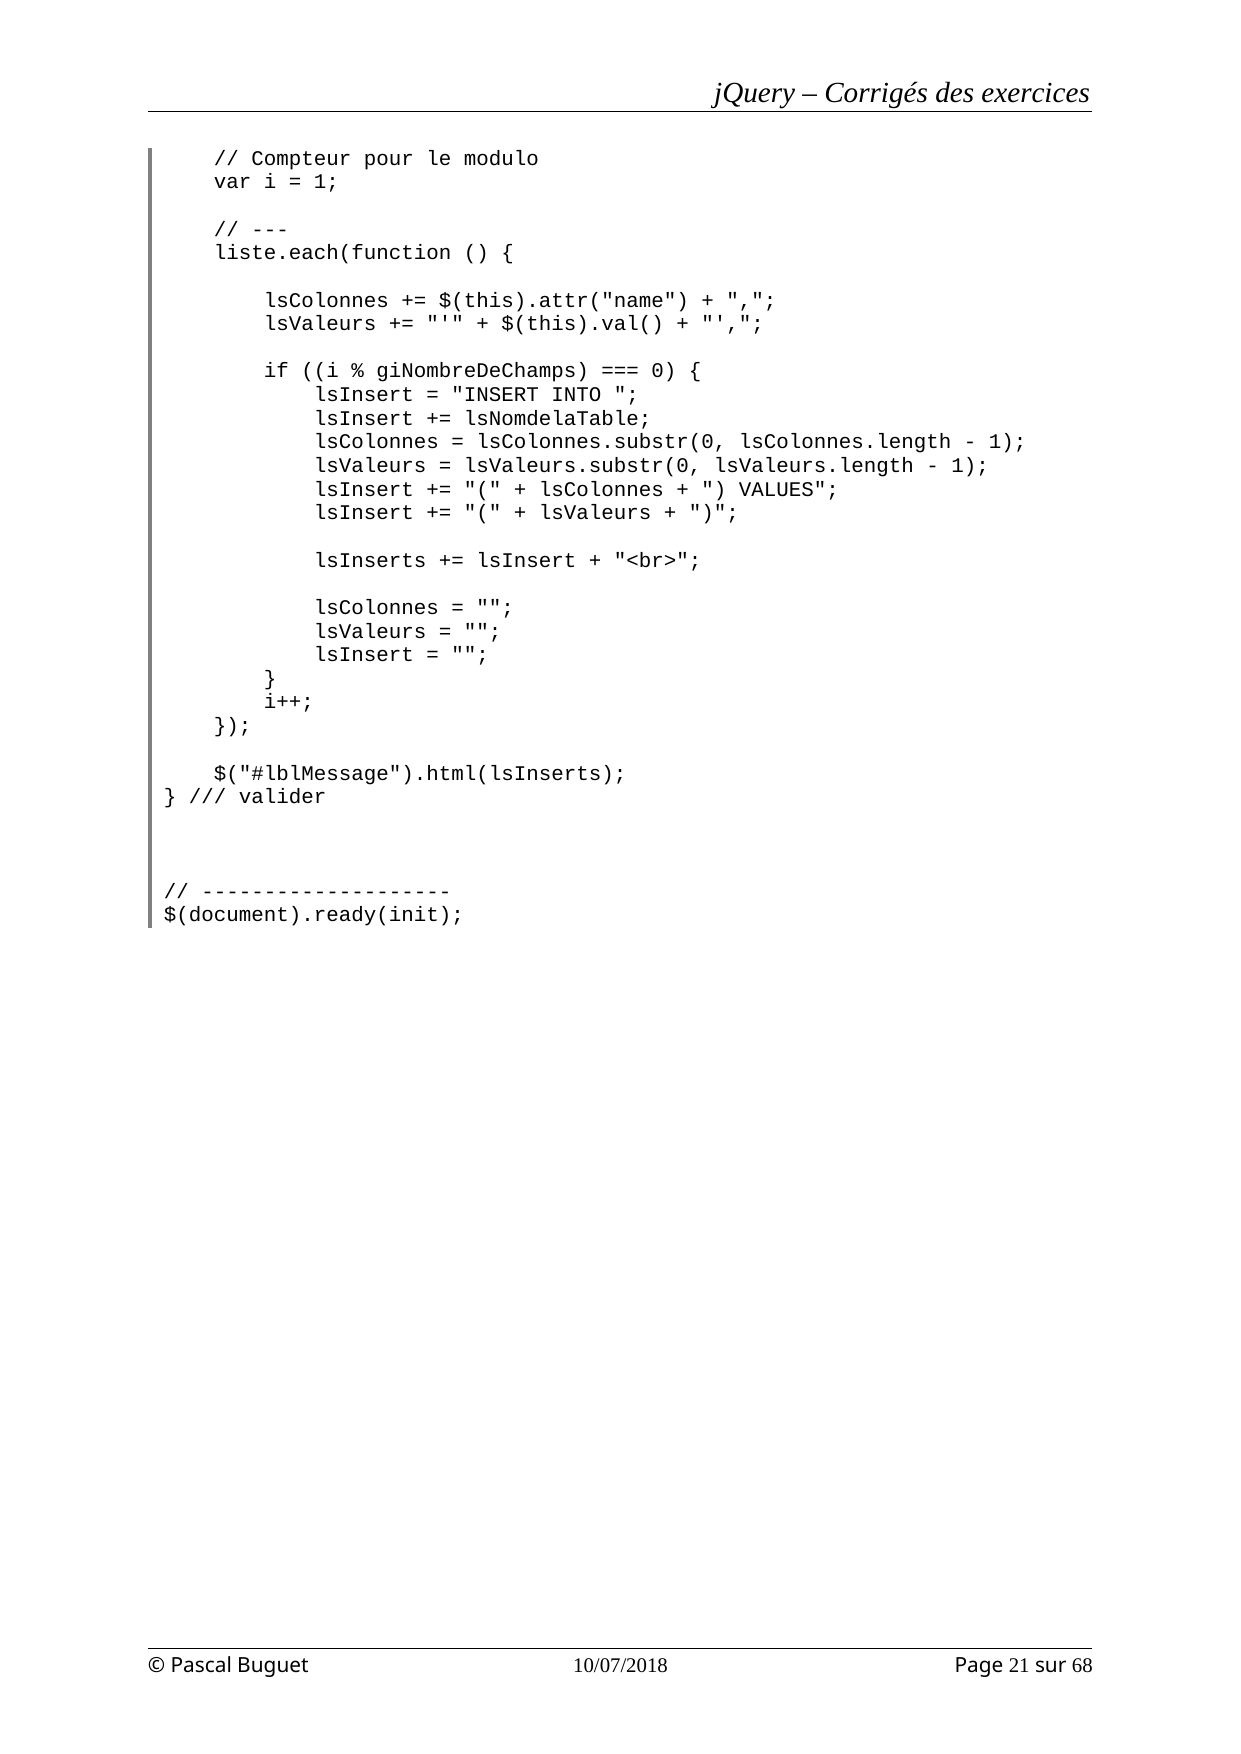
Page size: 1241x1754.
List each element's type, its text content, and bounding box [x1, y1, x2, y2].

text $(document).ready(init); [152, 904, 1092, 928]
text lsInsert += "(" + lsColonnes + ") VALUES"; [152, 479, 1092, 502]
text $("#lblMessage").html(lsInserts); [152, 762, 1092, 786]
text lsInsert += lsNomdelaTable; [152, 408, 1092, 431]
text i++; [152, 692, 1092, 715]
text // -------------------- [152, 881, 1092, 904]
text liste.each(function () { [152, 242, 1092, 266]
text } /// valider [152, 786, 1092, 810]
text }); [152, 715, 1092, 739]
text lsValeurs = lsValeurs.substr(0, lsValeurs.length - 1); [152, 455, 1092, 479]
text lsInsert = ""; [152, 644, 1092, 668]
text lsColonnes += $(this).attr("name") + ","; [152, 289, 1092, 313]
text lsColonnes = ""; [152, 597, 1092, 621]
text } [152, 668, 1092, 692]
text lsValeurs += "'" + $(this).val() + "',"; [152, 313, 1092, 337]
text lsInserts += lsInsert + "<br>"; [152, 550, 1092, 573]
text // Compteur pour le modulo [152, 148, 1092, 171]
text lsInsert += "(" + lsValeurs + ")"; [152, 502, 1092, 526]
text lsValeurs = ""; [152, 621, 1092, 644]
text var i = 1; [152, 171, 1092, 195]
text if ((i % giNombreDeChamps) === 0) { [152, 361, 1092, 384]
text lsColonnes = lsColonnes.substr(0, lsColonnes.length - 1); [152, 431, 1092, 455]
text // --- [152, 219, 1092, 242]
text lsInsert = "INSERT INTO "; [152, 384, 1092, 408]
